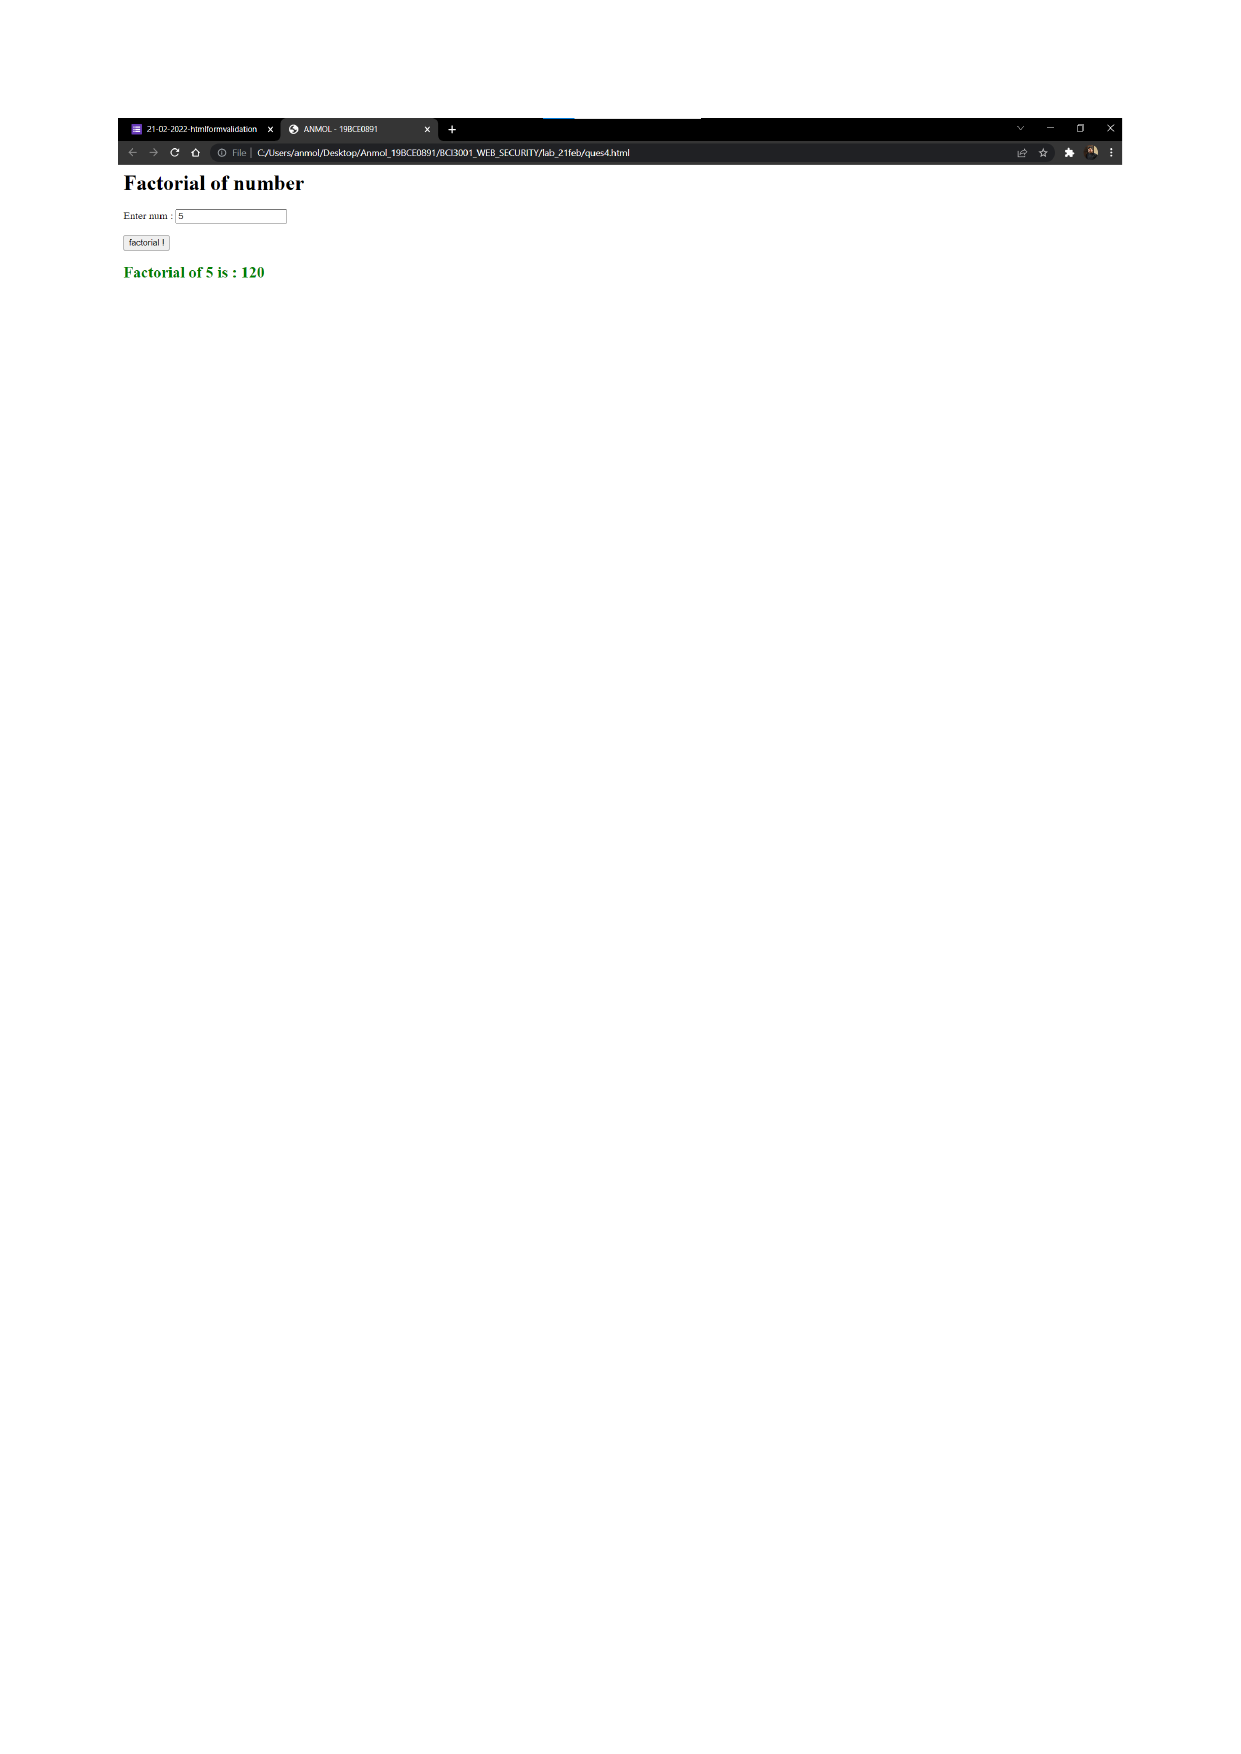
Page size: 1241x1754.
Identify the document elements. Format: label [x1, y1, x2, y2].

picture [118, 118, 1123, 341]
